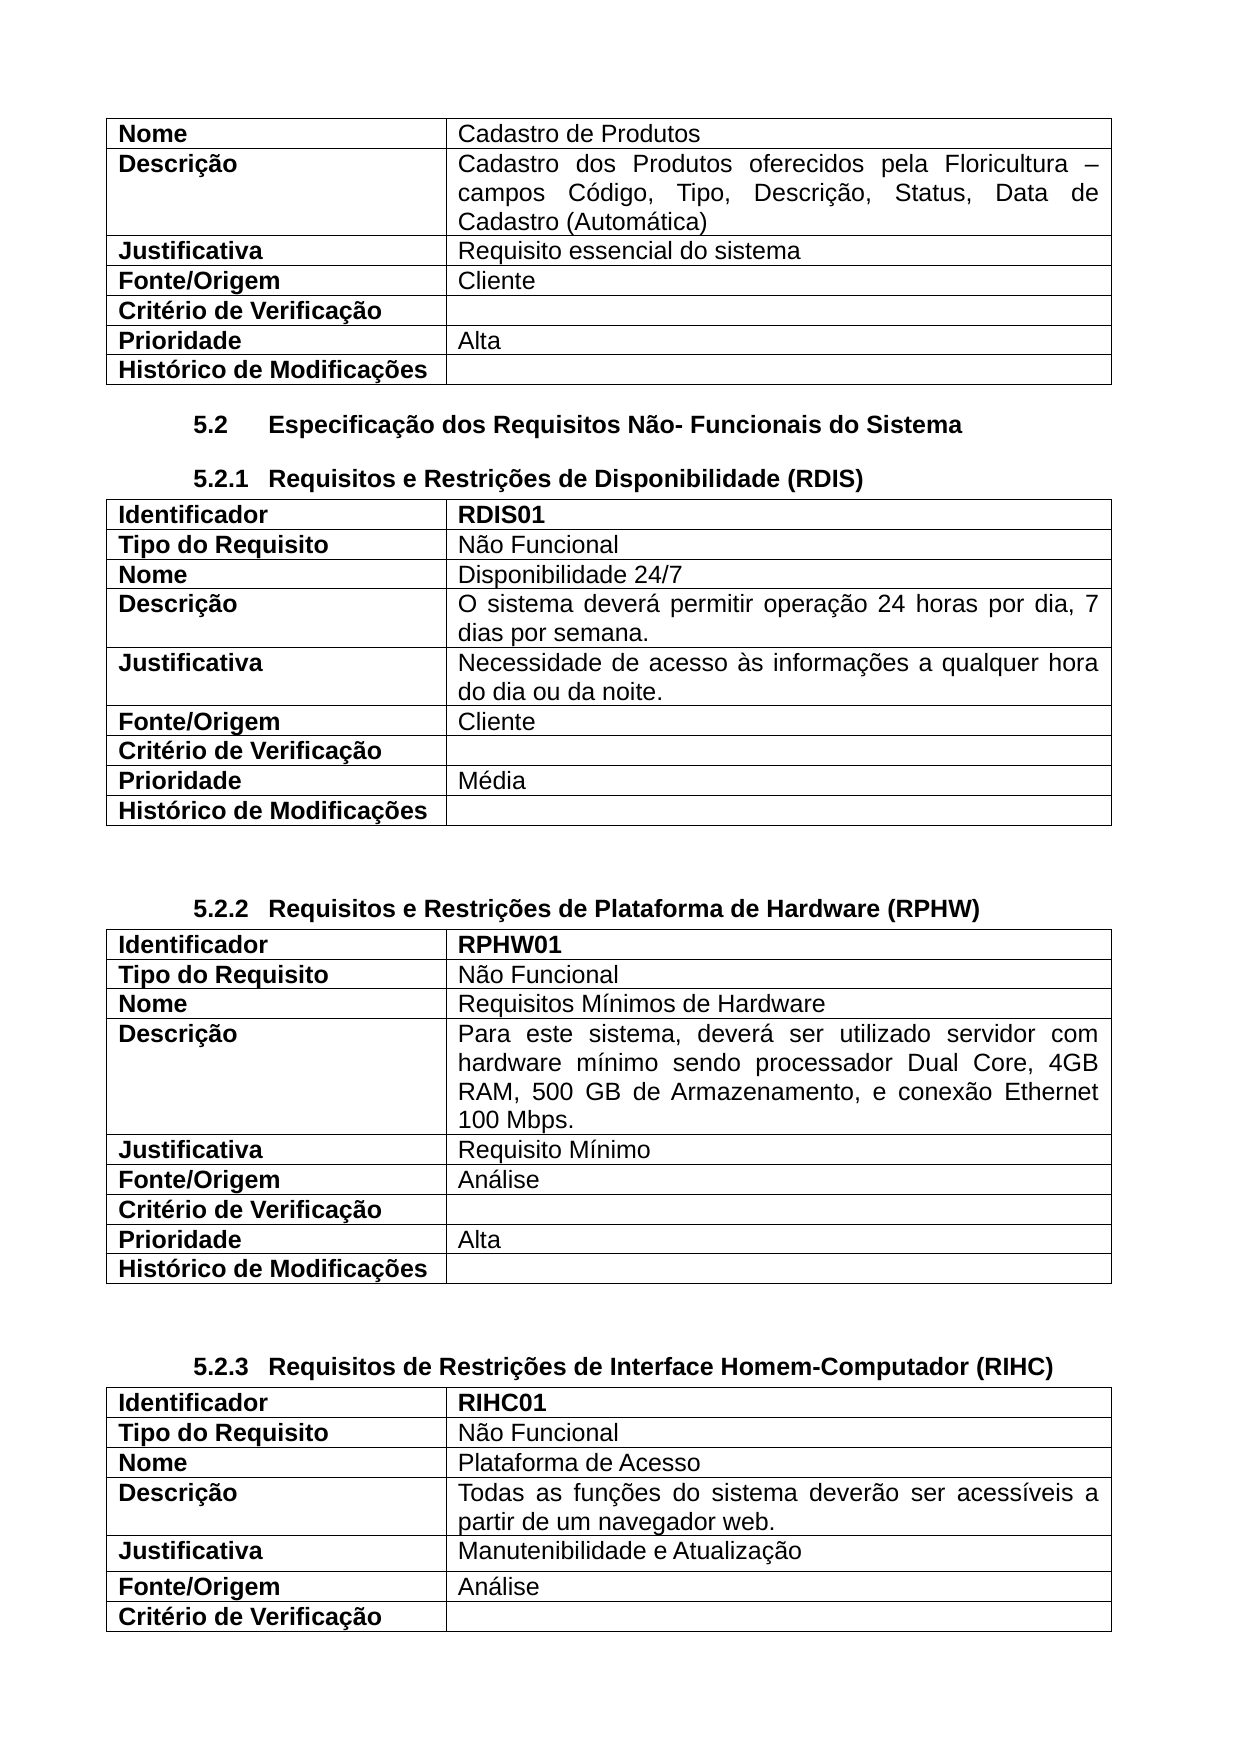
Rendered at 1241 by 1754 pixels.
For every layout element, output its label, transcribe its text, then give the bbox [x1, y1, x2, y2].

table_cell Plataforma de Acesso [447, 1448, 1111, 1477]
table_cell [447, 1254, 1111, 1283]
table_cell Critério de Verificação [107, 736, 446, 765]
table_cell Nome [107, 560, 446, 588]
table_cell Requisitos Mínimos de Hardware [447, 989, 1111, 1018]
table_header RPHW01 [447, 930, 1111, 958]
table_cell Tipo do Requisito [107, 530, 446, 558]
table_header Identificador [107, 1388, 446, 1417]
table_header RIHC01 [447, 1388, 1111, 1417]
table_cell Histórico de Modificações [107, 355, 446, 384]
table_cell Nome [107, 119, 446, 148]
table_cell Cadastro de Produtos [447, 119, 1111, 148]
table_cell Critério de Verificação [107, 1602, 446, 1631]
table_cell Descrição [107, 589, 446, 647]
table_cell Justificativa [107, 648, 446, 705]
table_cell Alta [447, 326, 1111, 354]
table_cell Cadastro dos Produtos oferecidos pela Floricultura – campos Código, Tipo, Descrição, Status, Data de Cadastro (Automática) [447, 149, 1111, 235]
table_cell Prioridade [107, 1225, 446, 1253]
table_cell Tipo do Requisito [107, 1418, 446, 1447]
table_header RDIS01 [447, 500, 1111, 529]
table_cell Histórico de Modificações [107, 796, 446, 824]
table_cell Critério de Verificação [107, 296, 446, 324]
table_cell Fonte/Origem [107, 1165, 446, 1194]
table_cell Todas as funções do sistema deverão ser acessíveis a partir de um navegador web. [447, 1478, 1111, 1535]
table_cell Para este sistema, deverá ser utilizado servidor com hardware mínimo sendo processador Dual Core, 4GB RAM, 500 GB de Armazenamento, e conexão Ethernet 100 Mbps. [447, 1019, 1111, 1134]
table_cell Descrição [107, 1478, 446, 1535]
table_cell Não Funcional [447, 1418, 1111, 1447]
table_cell Critério de Verificação [107, 1195, 446, 1223]
table_cell Média [447, 766, 1111, 795]
table_cell Descrição [107, 1019, 446, 1134]
table_cell [447, 736, 1111, 765]
table_cell Justificativa [107, 1536, 446, 1571]
table_cell Justificativa [107, 236, 446, 265]
subtitle 5.2.2 Requisitos e Restrições de Plataforma de Hardware (RPHW) [118, 894, 1122, 922]
table_cell Análise [447, 1165, 1111, 1194]
table_cell Justificativa [107, 1135, 446, 1164]
table_cell Não Funcional [447, 530, 1111, 558]
table_cell Cliente [447, 706, 1111, 735]
table_cell [447, 1602, 1111, 1631]
subtitle 5.2.1 Requisitos e Restrições de Disponibilidade (RDIS) [118, 464, 1122, 493]
table_cell [447, 796, 1111, 824]
table_cell Prioridade [107, 326, 446, 354]
table_header Identificador [107, 930, 446, 958]
table_cell Tipo do Requisito [107, 960, 446, 988]
table_cell Descrição [107, 149, 446, 235]
table_cell Requisito Mínimo [447, 1135, 1111, 1164]
table_cell Requisito essencial do sistema [447, 236, 1111, 265]
subtitle 5.2 Especificação dos Requisitos Não- Funcionais do Sistema [118, 410, 1122, 439]
table_cell Alta [447, 1225, 1111, 1253]
table_cell O sistema deverá permitir operação 24 horas por dia, 7 dias por semana. [447, 589, 1111, 647]
table_cell [447, 1195, 1111, 1223]
table_cell Histórico de Modificações [107, 1254, 446, 1283]
table_cell Nome [107, 1448, 446, 1477]
table_cell [447, 355, 1111, 384]
table_cell Fonte/Origem [107, 706, 446, 735]
table_cell Prioridade [107, 766, 446, 795]
table_cell Manutenibilidade e Atualização [447, 1536, 1111, 1571]
table_cell Fonte/Origem [107, 1572, 446, 1601]
table_header Identificador [107, 500, 446, 529]
table_cell Não Funcional [447, 960, 1111, 988]
table_cell [447, 296, 1111, 324]
table_cell Nome [107, 989, 446, 1018]
table_cell Disponibilidade 24/7 [447, 560, 1111, 588]
subtitle 5.2.3 Requisitos de Restrições de Interface Homem-Computador (RIHC) [118, 1352, 1122, 1381]
table_cell Análise [447, 1572, 1111, 1601]
table_cell Necessidade de acesso às informações a qualquer hora do dia ou da noite. [447, 648, 1111, 705]
table_cell Cliente [447, 266, 1111, 295]
table_cell Fonte/Origem [107, 266, 446, 295]
